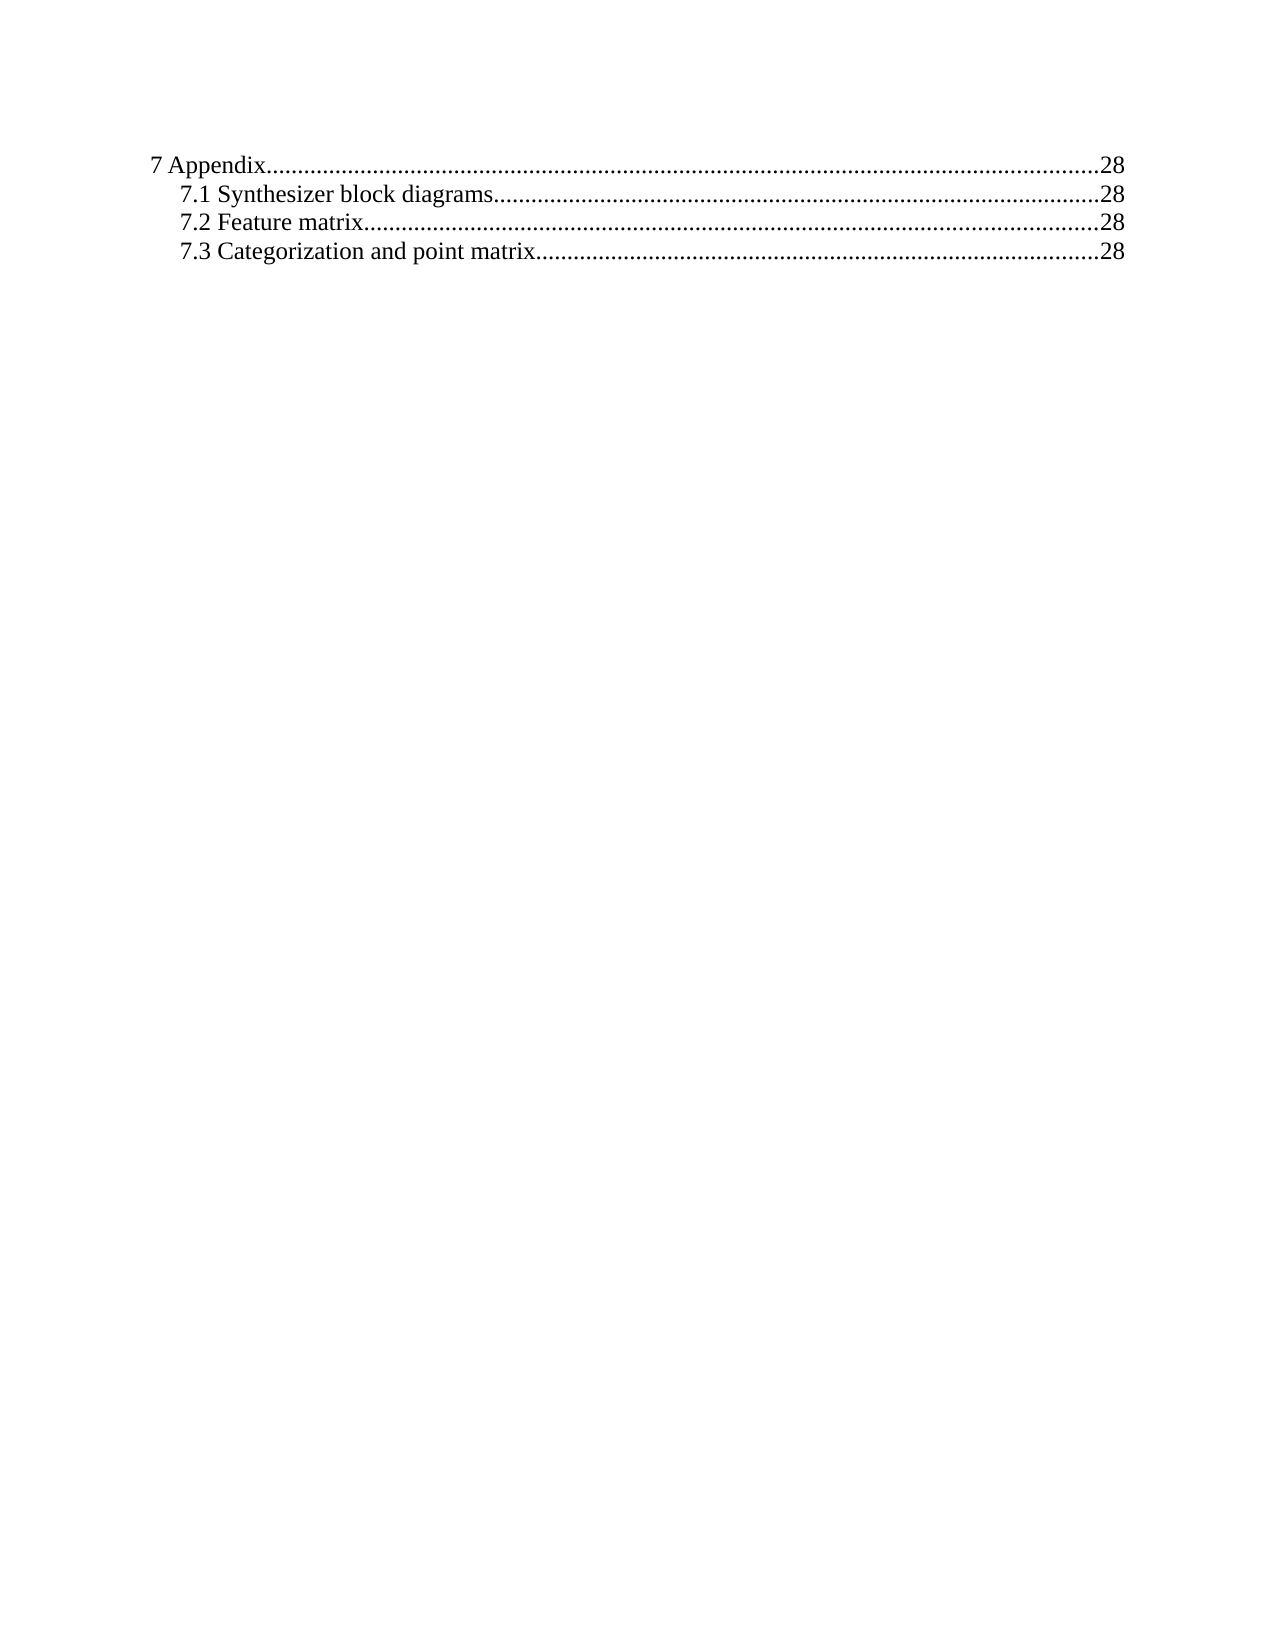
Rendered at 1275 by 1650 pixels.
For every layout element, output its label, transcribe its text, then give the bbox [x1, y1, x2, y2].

text 7 Appendix 28 [150, 150, 1125, 179]
text 7.3 Categorization and point matrix 28 [179, 236, 1125, 265]
text 7.1 Synthesizer block diagrams 28 [179, 179, 1125, 207]
text 7.2 Feature matrix 28 [179, 207, 1125, 236]
